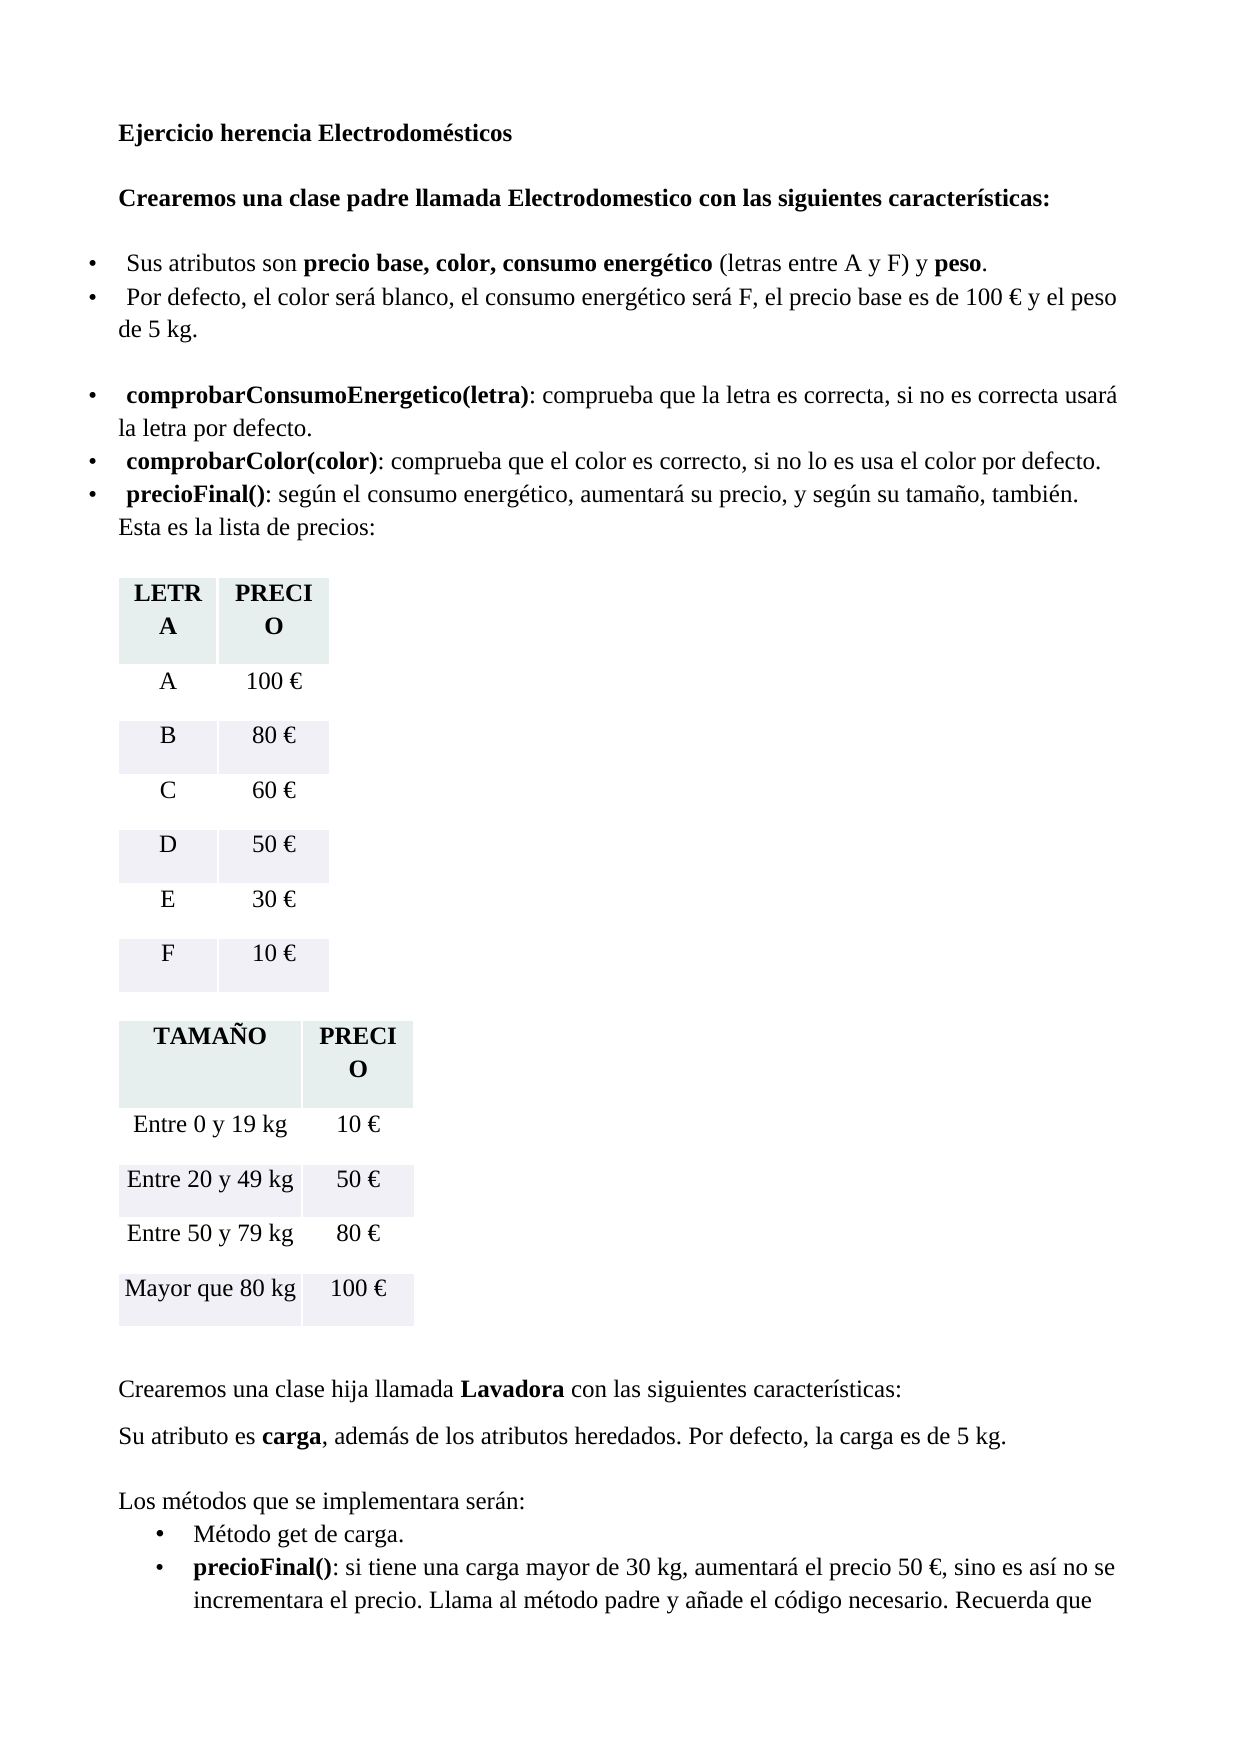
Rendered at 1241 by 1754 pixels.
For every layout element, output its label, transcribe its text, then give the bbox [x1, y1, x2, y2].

list comprobarColor(color): comprueba que el color es correcto, si no lo es usa el color por defecto. [110, 446, 1122, 474]
text Ejercicio herencia Electrodomésticos [118, 118, 1122, 147]
table_header LETRA [119, 578, 216, 664]
table_cell E [119, 885, 217, 937]
table_cell D [119, 830, 217, 883]
list Método get de carga. [156, 1519, 1122, 1548]
table_cell Entre 0 y 19 kg [119, 1110, 301, 1163]
table_cell C [119, 776, 217, 828]
table_header PRECIO [303, 1021, 413, 1108]
list comprobarConsumoEnergetico(letra): comprueba que la letra es correcta, si no es correcta usará la letra por defecto. [110, 380, 1122, 442]
text Crearemos una clase hija llamada Lavadora con las siguientes características: [118, 1374, 1122, 1402]
text Los métodos que se implementara serán: [118, 1486, 1122, 1515]
list Sus atributos son precio base, color, consumo energético (letras entre A y F) y peso. [110, 248, 1122, 277]
text Su atributo es carga, además de los atributos heredados. Por defecto, la carga es de 5 kg. [118, 1421, 1122, 1450]
table_cell 100 € [303, 1274, 414, 1326]
table_header TAMAÑO [119, 1021, 301, 1108]
table_cell 50 € [219, 830, 329, 883]
list precioFinal(): según el consumo energético, aumentará su precio, y según su tamaño, también. Esta es la lista de precios: [110, 479, 1122, 573]
table_cell Mayor que 80 kg [119, 1274, 301, 1326]
table_cell 80 € [303, 1219, 414, 1272]
table_cell B [119, 721, 217, 774]
list precioFinal(): si tiene una carga mayor de 30 kg, aumentará el precio 50 €, sino es así no se incrementara el precio. Llama al método padre y añade el código necesario. Recuerda que [156, 1552, 1122, 1614]
table_cell 60 € [219, 776, 329, 828]
table_cell F [119, 939, 217, 992]
table_cell 10 € [219, 939, 329, 992]
text Crearemos una clase padre llamada Electrodomestico con las siguientes características: [118, 183, 1122, 212]
table_cell 30 € [219, 885, 329, 937]
table_cell 100 € [219, 667, 329, 719]
table_cell Entre 20 y 49 kg [119, 1165, 301, 1217]
table_cell 80 € [219, 721, 329, 774]
table_cell A [119, 667, 217, 719]
table_header PRECIO [219, 578, 329, 664]
table_cell 50 € [303, 1165, 414, 1217]
table_cell 10 € [303, 1110, 414, 1163]
list Por defecto, el color será blanco, el consumo energético será F, el precio base es de 100 € y el peso de 5 kg. [110, 282, 1122, 343]
table_cell Entre 50 y 79 kg [119, 1219, 301, 1272]
